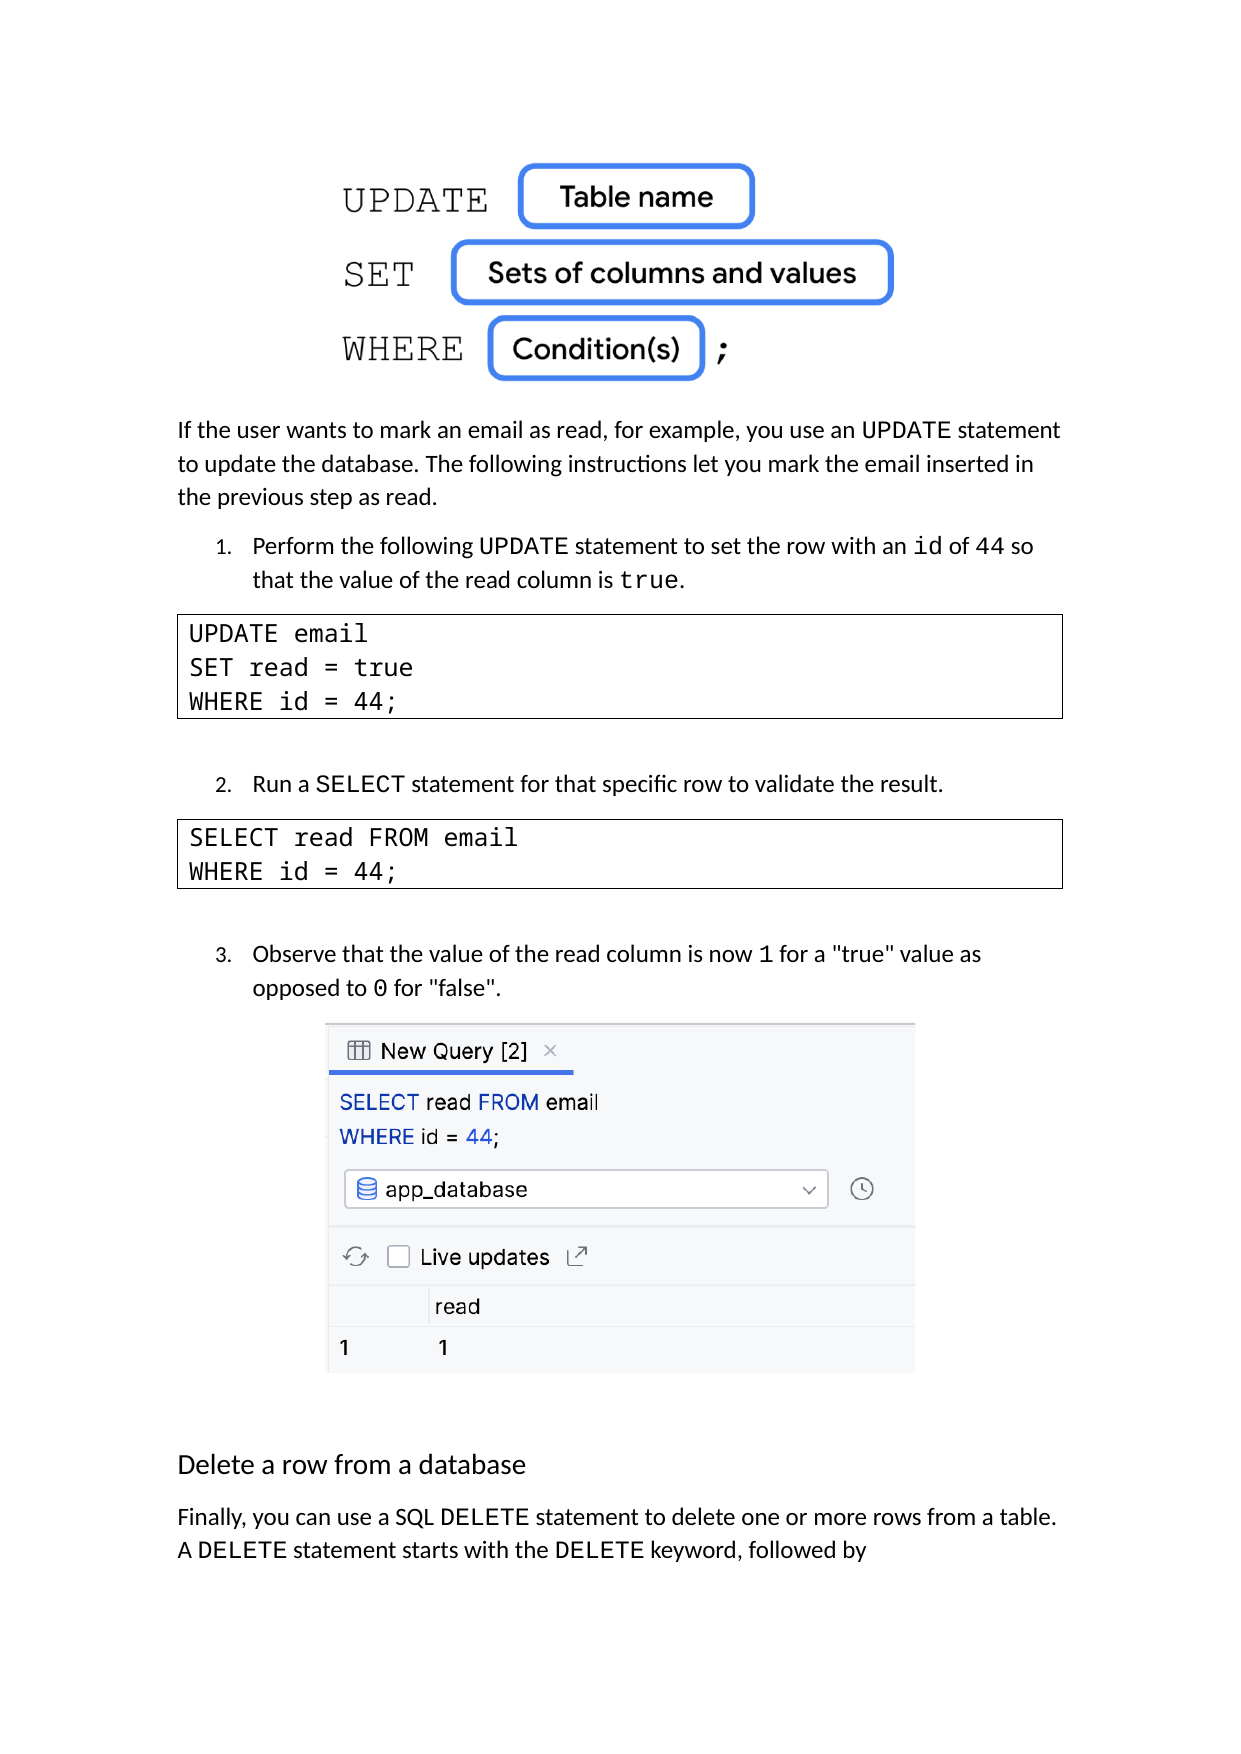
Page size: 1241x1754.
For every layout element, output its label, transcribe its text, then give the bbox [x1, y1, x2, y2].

text Finally, you can use a SQL DELETE statement to delete one or more rows from a table. A DELETE statement starts with the DELETE keyword, followed by [177, 1501, 1063, 1566]
table_header UPDATE email SET read = true WHERE id = 44; [178, 615, 1062, 718]
list Perform the following UPDATE statement to set the row with an id of 44 so that the value of the read column is true. [215, 530, 1063, 596]
text If the user wants to mark an email as read, for example, you use an UPDATE statement to update the database. The following instructions let you mark the email inserted in the previous step as read. [177, 414, 1063, 511]
list Observe that the value of the read column is now 1 for a "true" value as opposed to 0 for "false". [215, 938, 1063, 1004]
text Delete a row from a database [177, 1446, 1063, 1482]
table_header SELECT read FROM email WHERE id = 44; [178, 820, 1062, 888]
list Run a SELECT statement for that specific row to validate the result. [215, 768, 1063, 800]
